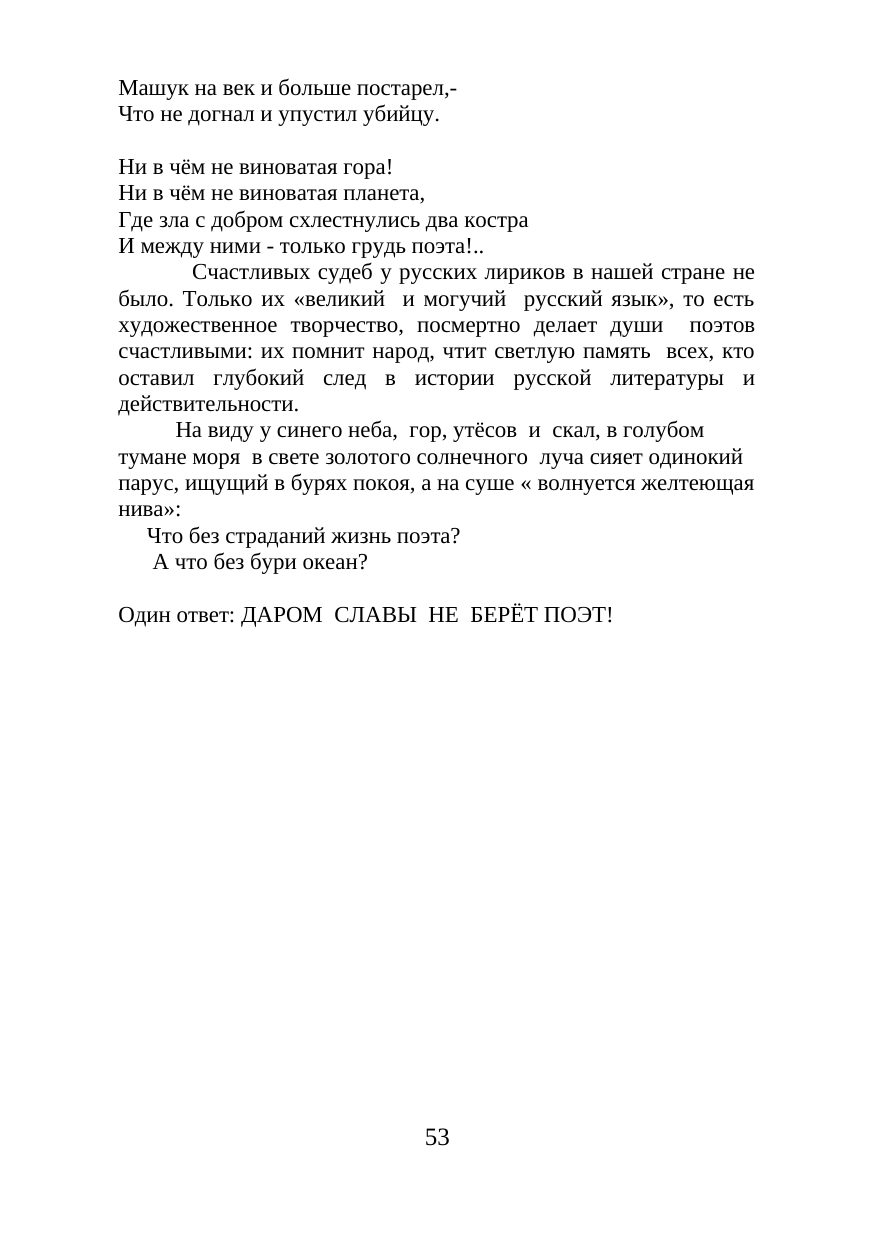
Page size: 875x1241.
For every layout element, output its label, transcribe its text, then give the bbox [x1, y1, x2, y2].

text Ни в чём не виноватая гора! Ни в чём не виноватая планета, Где зла с добром схлестнулись два костра И между ними - только грудь поэта!.. [118, 127, 756, 258]
text Машук на век и больше постарел,- Что не догнал и упустил убийцу. [118, 74, 756, 127]
text На виду у синего неба, гор, утёсов и скал, в голубом тумане моря в свете золотого солнечного луча сияет одинокий парус, ищущий в бурях покоя, а на суше « волнуется желтеющая нива»: Что без страданий жизнь поэта? А что без бури океан? [118, 416, 756, 601]
text Счастливых судеб у русских лириков в нашей стране не было. Только их «великий и могучий русский язык», то есть художественное творчество, посмертно делает души поэтов счастливыми: их помнит народ, чтит светлую память всех, кто оставил глубокий след в истории русской литературы и действительности. [118, 258, 756, 416]
text Один ответ: ДАРОМ СЛАВЫ НЕ БЕРЁТ ПОЭТ! [118, 601, 756, 713]
